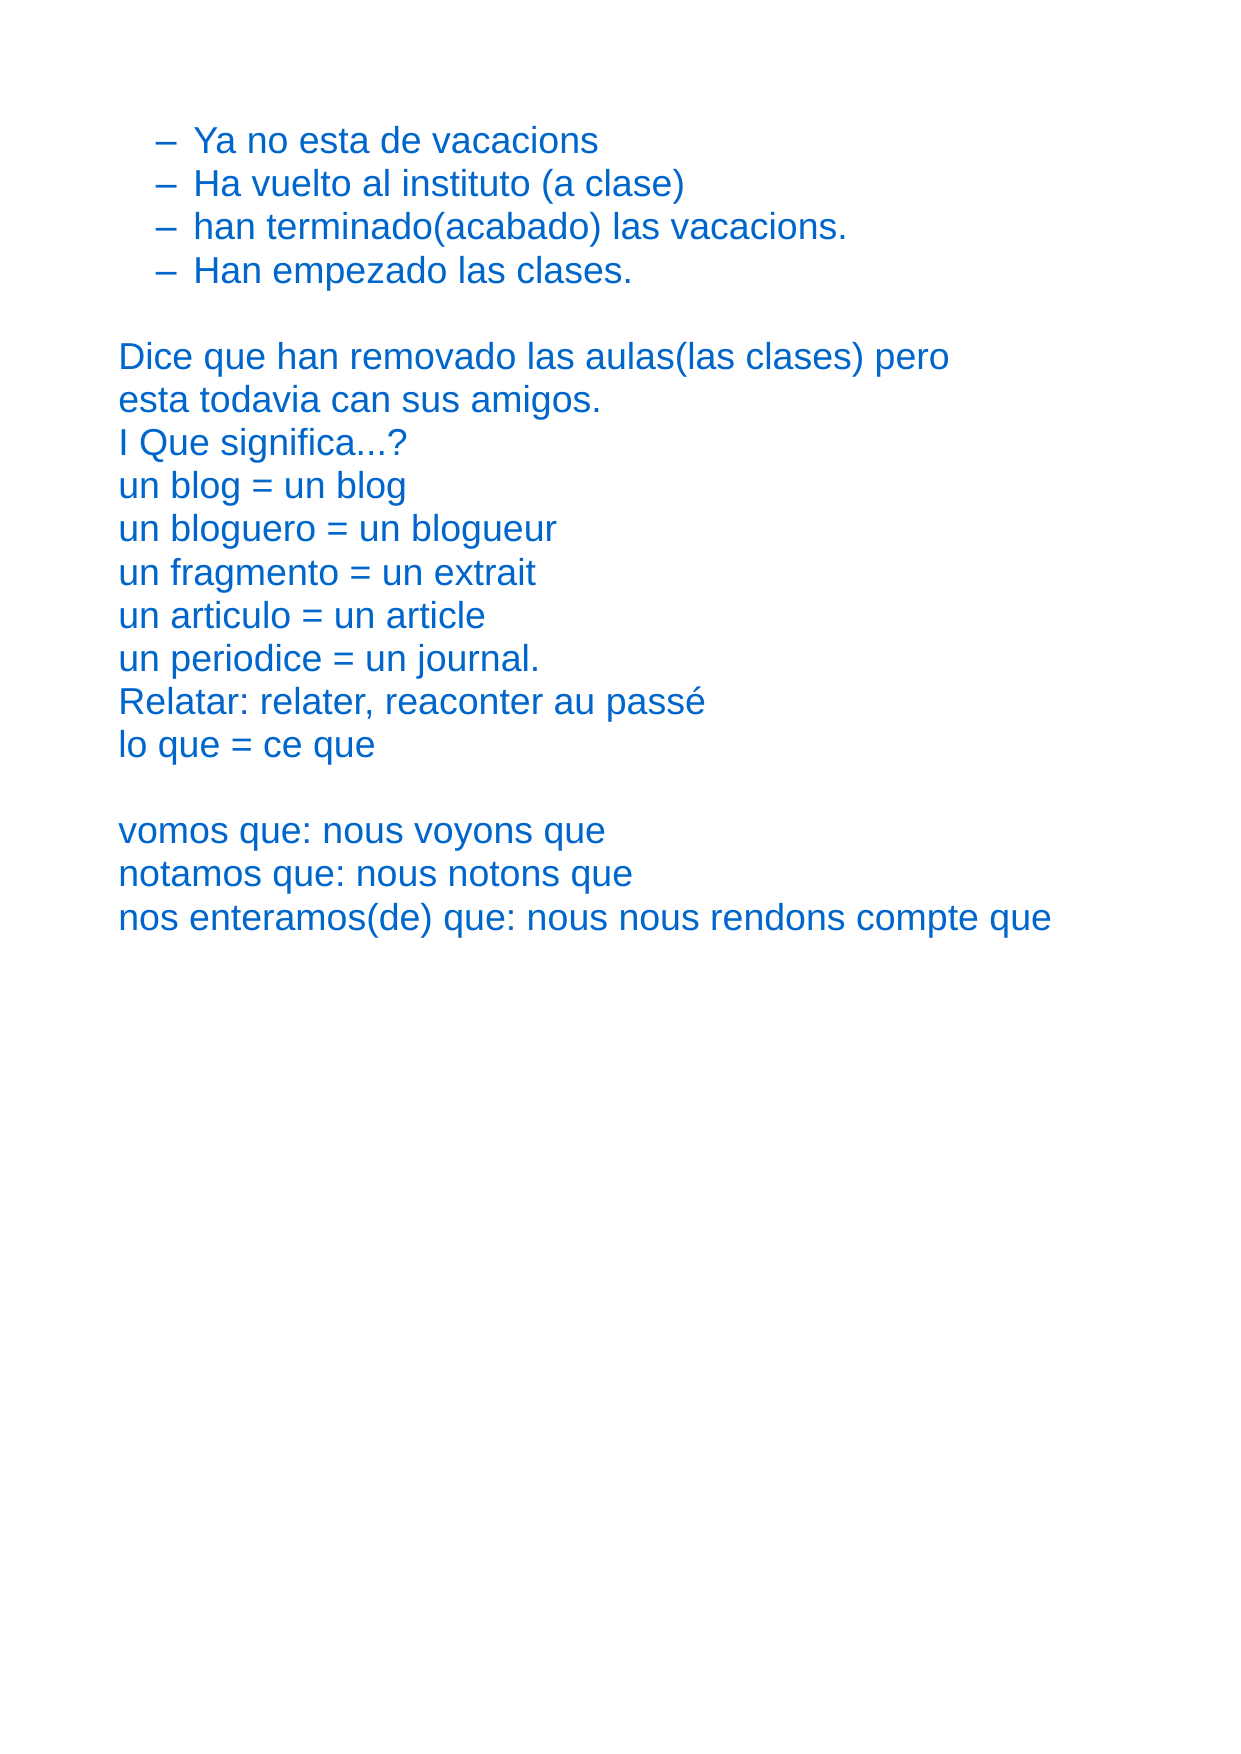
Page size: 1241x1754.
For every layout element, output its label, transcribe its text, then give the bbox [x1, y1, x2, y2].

text Dice que han removado las aulas(las clases) pero [118, 334, 1122, 377]
text I Que significa...? [118, 420, 1122, 463]
text un fragmento = un extrait [118, 550, 1122, 593]
text notamos que: nous notons que [118, 852, 1122, 895]
text Relatar: relater, reaconter au passé [118, 679, 1122, 722]
text un periodice = un journal. [118, 636, 1122, 679]
list Ha vuelto al instituto (a clase) [156, 161, 1122, 204]
list Han empezado las clases. [156, 248, 1122, 291]
text esta todavia can sus amigos. [118, 377, 1122, 420]
text vomos que: nous voyons que [118, 808, 1122, 852]
list Ya no esta de vacacions [156, 118, 1122, 161]
text un bloguero = un blogueur [118, 507, 1122, 550]
text un blog = un blog [118, 463, 1122, 507]
text lo que = ce que [118, 722, 1122, 765]
text nos enteramos(de) que: nous nous rendons compte que [118, 895, 1122, 938]
list han terminado(acabado) las vacacions. [156, 204, 1122, 248]
text un articulo = un article [118, 593, 1122, 636]
